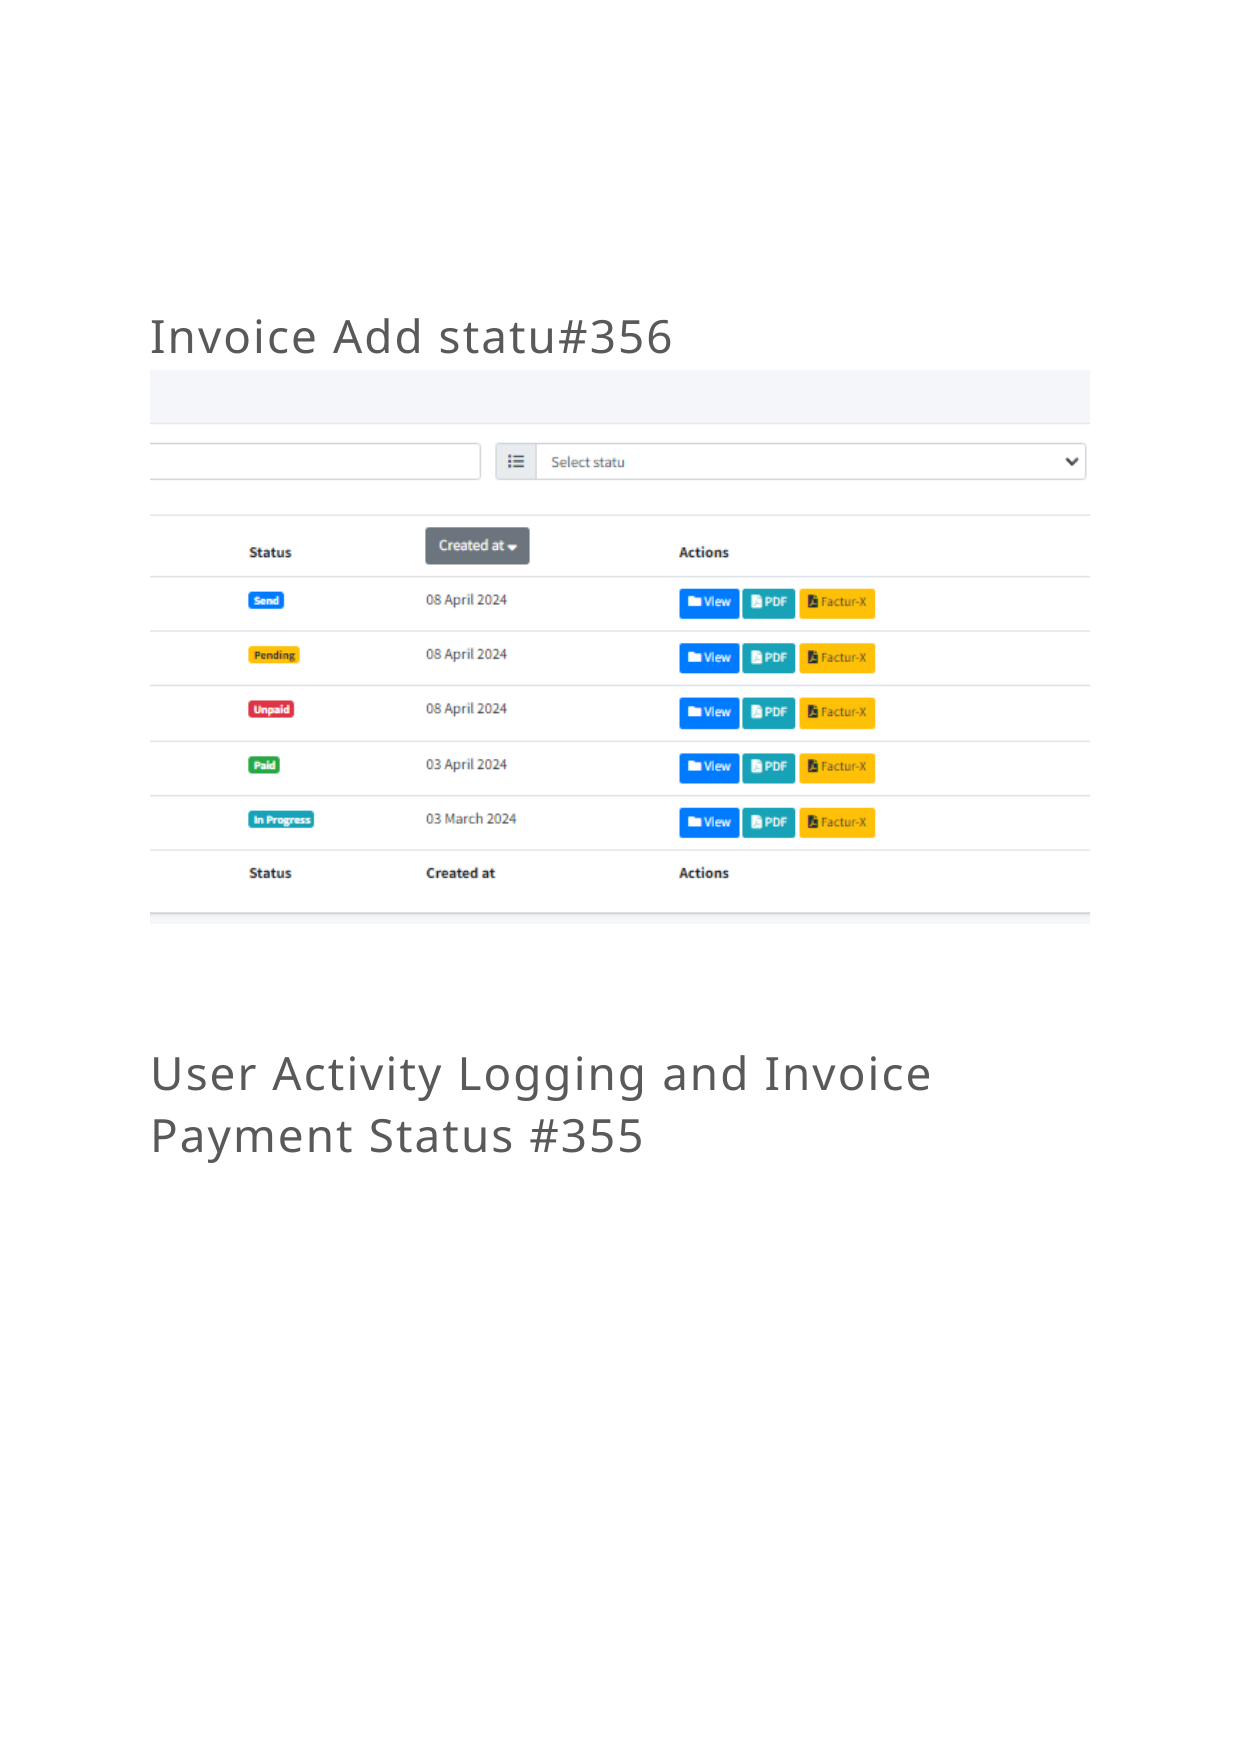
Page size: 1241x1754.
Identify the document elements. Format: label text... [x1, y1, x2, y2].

subtitle Invoice Add statu#356 [150, 304, 1090, 366]
subtitle User Activity Logging and Invoice Payment Status #355 [150, 1041, 1090, 1166]
